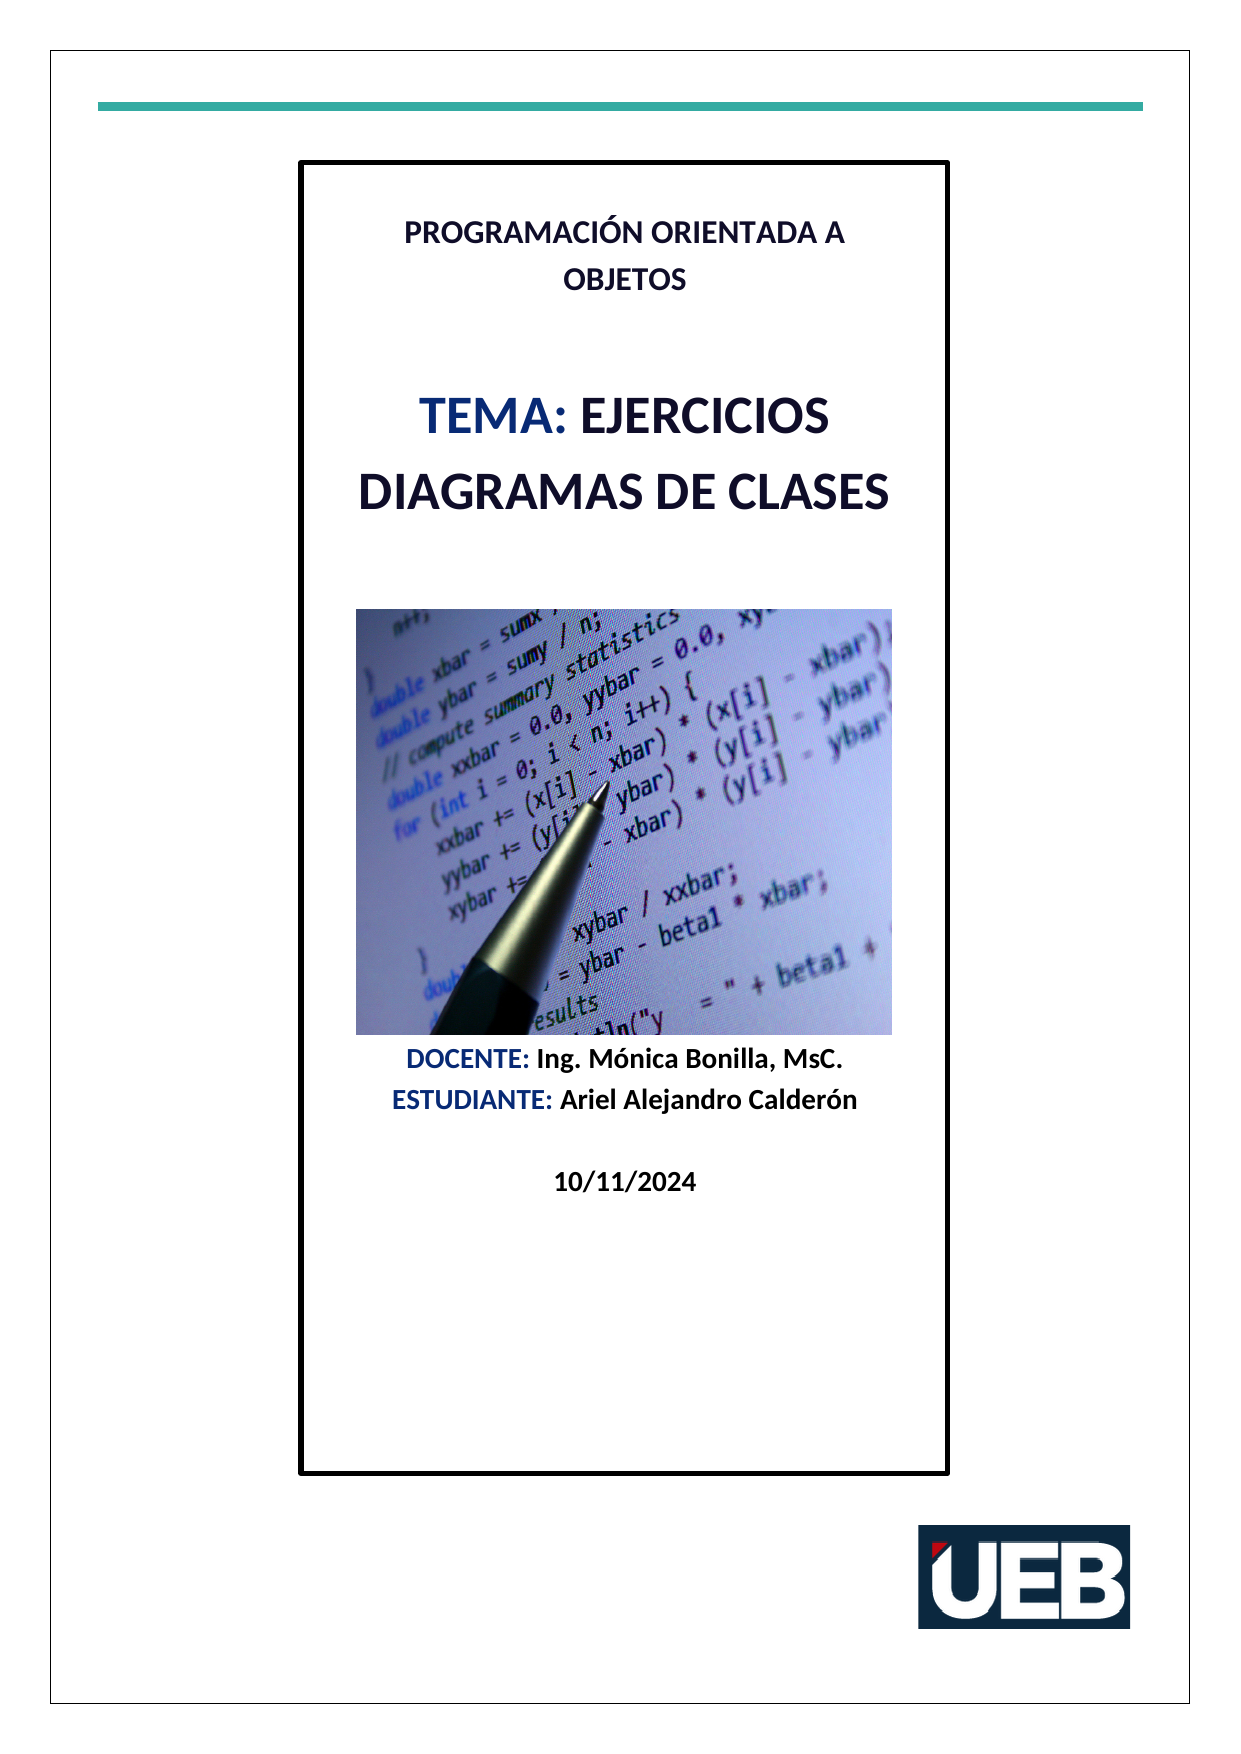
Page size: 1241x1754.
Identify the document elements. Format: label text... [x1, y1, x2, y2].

picture [918, 1525, 1131, 1629]
text DOCENTE: Ing. Mónica Bonilla, MsC. [356, 691, 893, 1076]
text ESTUDIANTE: Ariel Alejandro Calderón [356, 1081, 893, 1117]
text Programación Orientada a Objetos [356, 212, 893, 299]
text TEMA: Ejercicios DIAGRAMAS DE CLASES [356, 381, 893, 523]
text 10/11/2024 [356, 1163, 893, 1198]
picture [356, 609, 892, 1035]
